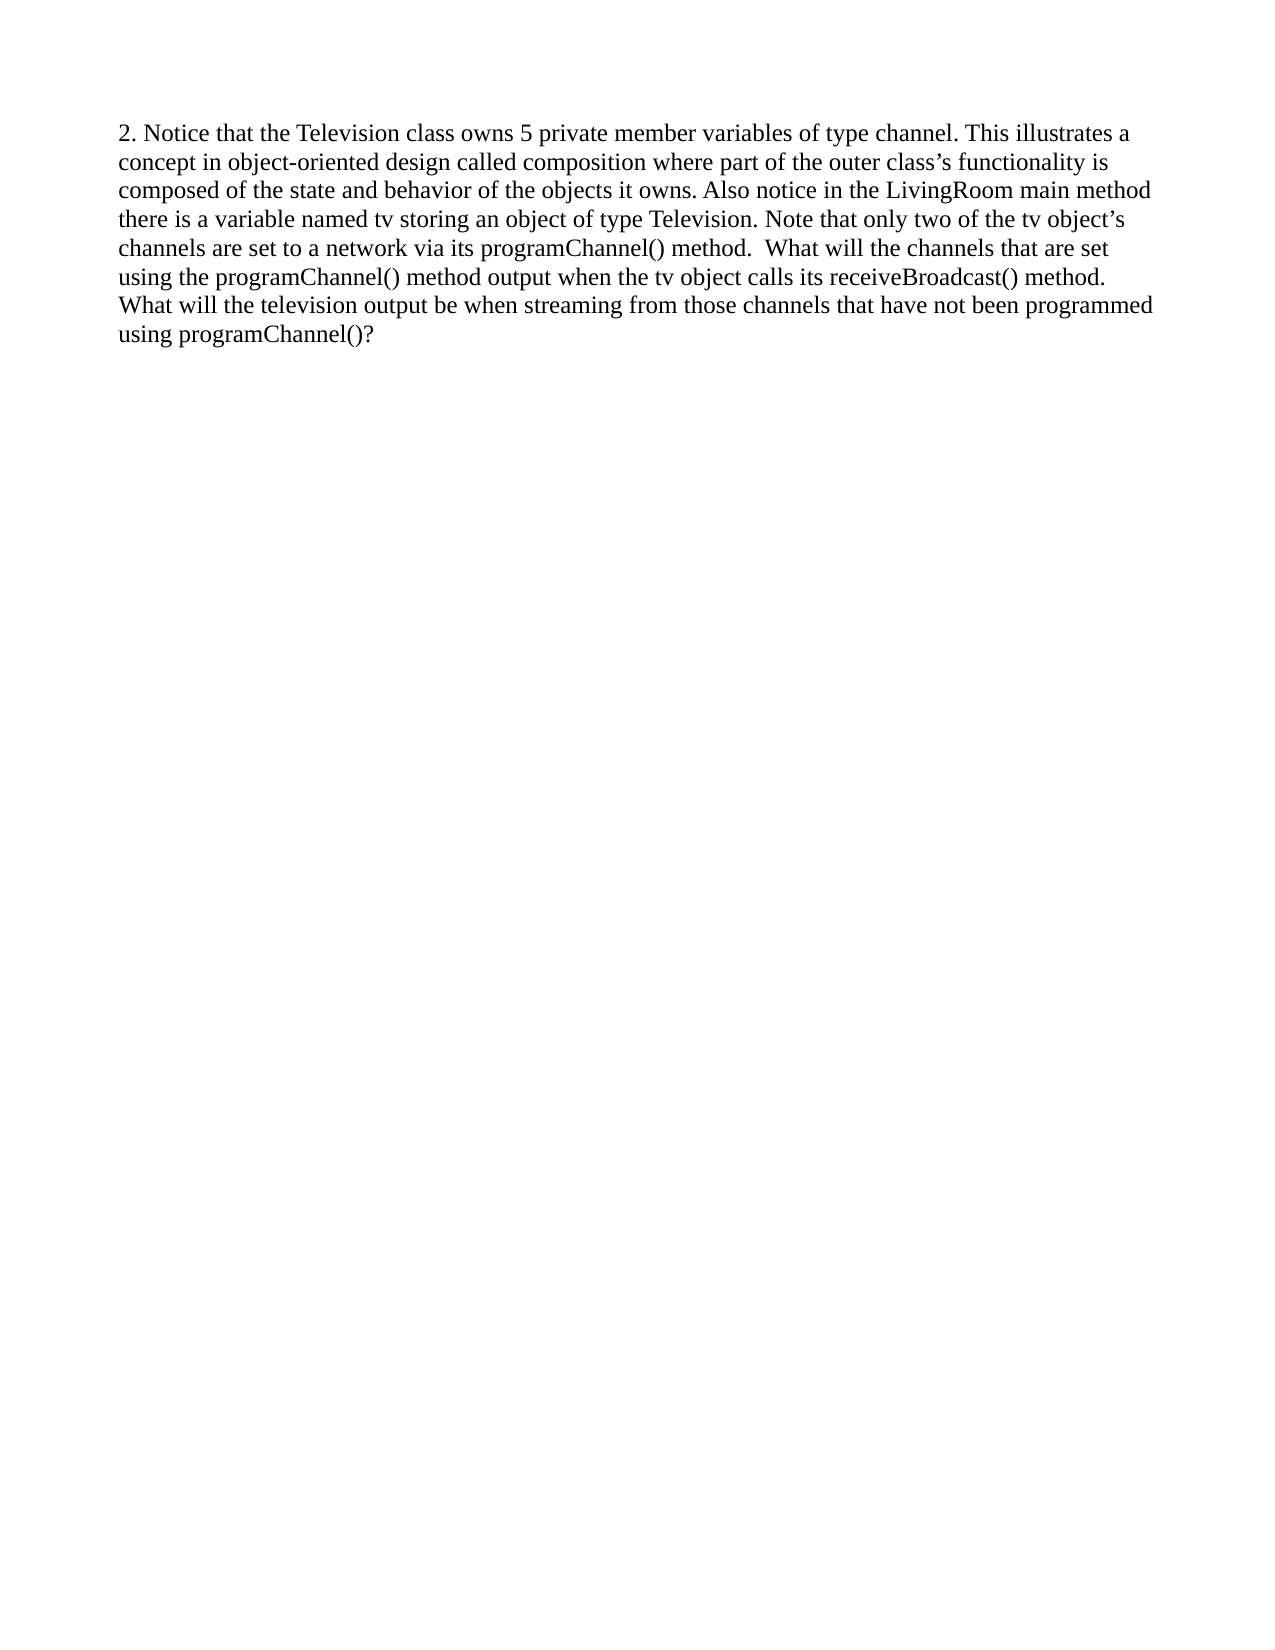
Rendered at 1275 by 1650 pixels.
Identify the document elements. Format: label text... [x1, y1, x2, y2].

text 2. Notice that the Television class owns 5 private member variables of type channel. This illustrates a concept in object-oriented design called composition where part of the outer class’s functionality is composed of the state and behavior of the objects it owns. Also notice in the LivingRoom main method there is a variable named tv storing an object of type Television. Note that only two of the tv object’s channels are set to a network via its programChannel() method. What will the channels that are set using the programChannel() method output when the tv object calls its receiveBroadcast() method. What will the television output be when streaming from those channels that have not been programmed using programChannel()? [118, 118, 1157, 348]
